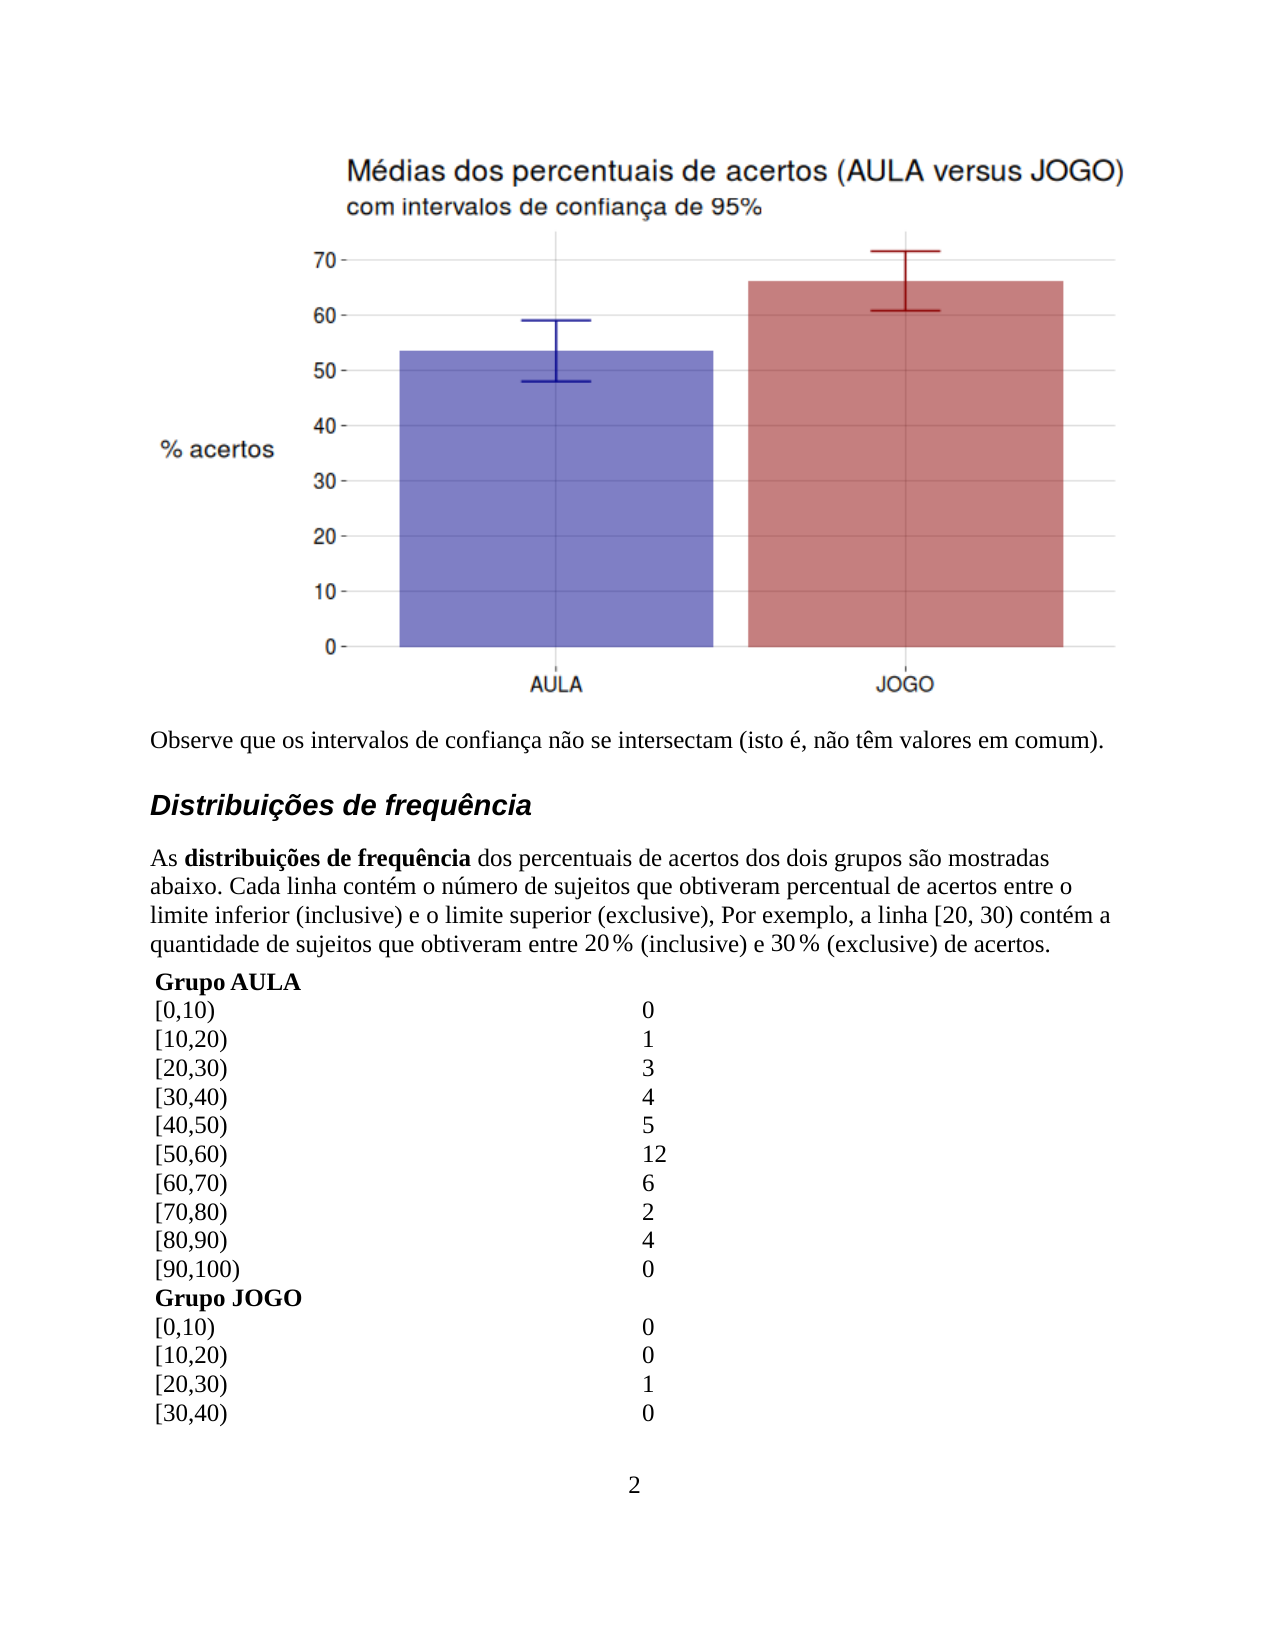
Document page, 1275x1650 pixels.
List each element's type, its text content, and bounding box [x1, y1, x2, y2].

table_cell [90,100) [150, 1254, 637, 1283]
table_cell [50,60) [150, 1139, 637, 1168]
table_cell 5 [638, 1110, 1125, 1139]
table_cell 0 [638, 995, 1125, 1024]
table_cell 0 [638, 1340, 1125, 1369]
table_cell 2 [638, 1197, 1125, 1225]
table_cell [10,20) [150, 1024, 637, 1053]
table_cell 12 [638, 1139, 1125, 1168]
table_cell [30,40) [150, 1398, 637, 1427]
table_header Grupo AULA [150, 967, 1125, 995]
table_cell [30,40) [150, 1082, 637, 1110]
table_cell [20,30) [150, 1053, 637, 1082]
table_cell 0 [638, 1312, 1125, 1340]
table_cell [40,50) [150, 1110, 637, 1139]
table_cell [20,30) [150, 1369, 637, 1398]
table_header Grupo JOGO [150, 1283, 1125, 1312]
table_cell [0,10) [150, 995, 637, 1024]
table_cell 0 [638, 1398, 1125, 1427]
table_cell 3 [638, 1053, 1125, 1082]
table_cell [60,70) [150, 1168, 637, 1197]
subtitle Distribuições de frequência [150, 788, 1125, 821]
table_cell 4 [638, 1225, 1125, 1254]
table_cell 0 [638, 1254, 1125, 1283]
table_cell [80,90) [150, 1225, 637, 1254]
picture [150, 150, 1125, 707]
table_cell 4 [638, 1082, 1125, 1110]
table_cell [10,20) [150, 1340, 637, 1369]
table_cell 1 [638, 1024, 1125, 1053]
table_cell [0,10) [150, 1312, 637, 1340]
table_cell [70,80) [150, 1197, 637, 1225]
text As distribuições de frequência dos percentuais de acertos dos dois grupos são mostradas abaixo. Cada linha contém o número de sujeitos que obtiveram percentual de acertos entre o limite inferior (inclusive) e o limite superior (exclusive), Por exemplo, a linha [20, 30) contém a quantidade de sujeitos que obtiveram entre (inclusive) e (exclusive) de acertos. [150, 843, 1125, 958]
text Observe que os intervalos de confiança não se intersectam (isto é, não têm valores em comum). [150, 725, 1125, 754]
table_cell 1 [638, 1369, 1125, 1398]
table_cell 6 [638, 1168, 1125, 1197]
